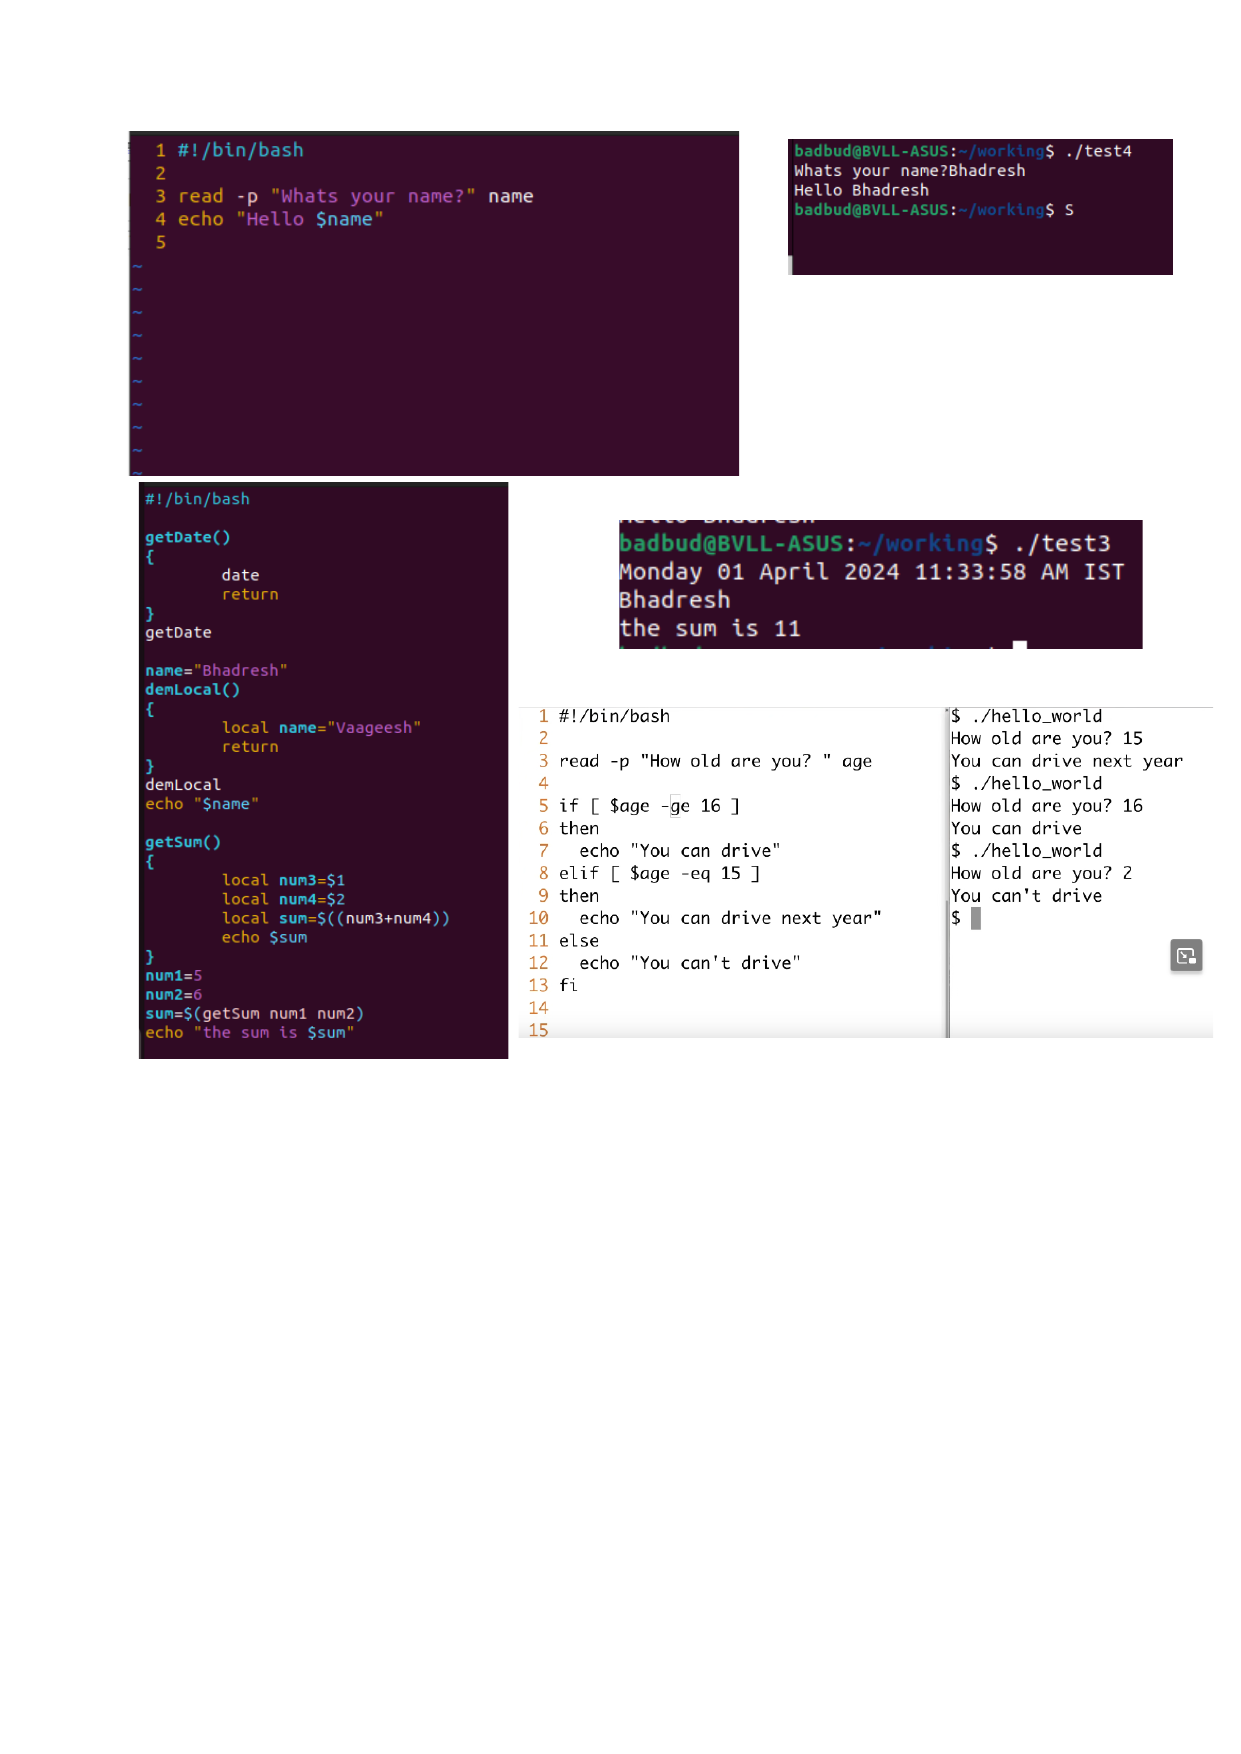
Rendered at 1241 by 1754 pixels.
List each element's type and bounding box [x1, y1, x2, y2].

picture [619, 520, 1143, 649]
picture [788, 139, 1173, 275]
picture [127, 131, 740, 476]
picture [518, 707, 1214, 1038]
picture [138, 482, 509, 1059]
